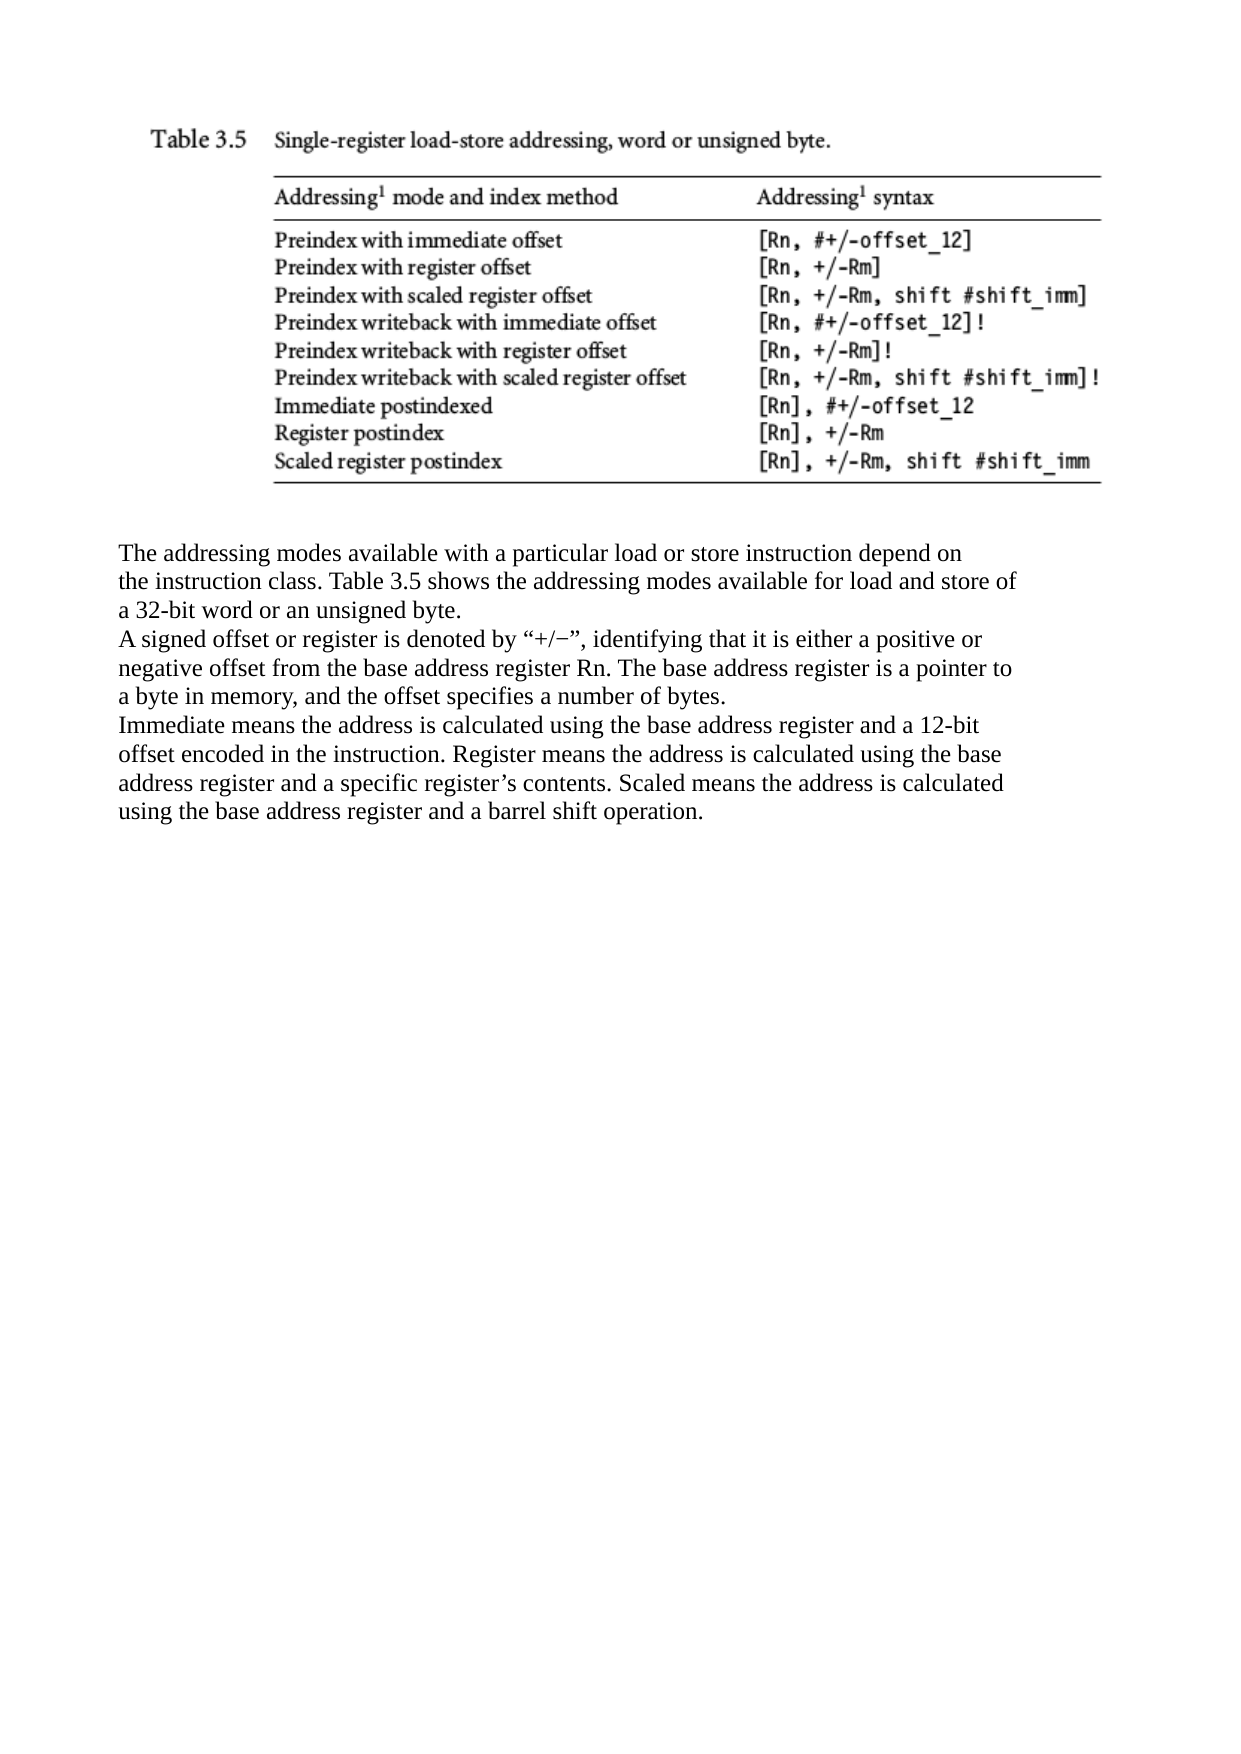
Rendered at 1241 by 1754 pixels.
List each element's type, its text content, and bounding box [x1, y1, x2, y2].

text using the base address register and a barrel shift operation. [118, 796, 1122, 825]
text a byte in memory, and the offset specifies a number of bytes. [118, 681, 1122, 710]
text The addressing modes available with a particular load or store instruction depend on [118, 538, 1122, 566]
text negative offset from the base address register Rn. The base address register is a pointer to [118, 653, 1122, 681]
text A signed offset or register is denoted by “+/−”, identifying that it is either a positive or [118, 624, 1122, 653]
text offset encoded in the instruction. Register means the address is calculated using the base [118, 739, 1122, 768]
text address register and a specific register’s contents. Scaled means the address is calculated [118, 768, 1122, 796]
text the instruction class. Table 3.5 shows the addressing modes available for load and store of [118, 566, 1122, 595]
text a 32-bit word or an unsigned byte. [118, 595, 1122, 624]
picture [118, 118, 1123, 509]
text Immediate means the address is calculated using the base address register and a 12-bit [118, 710, 1122, 739]
